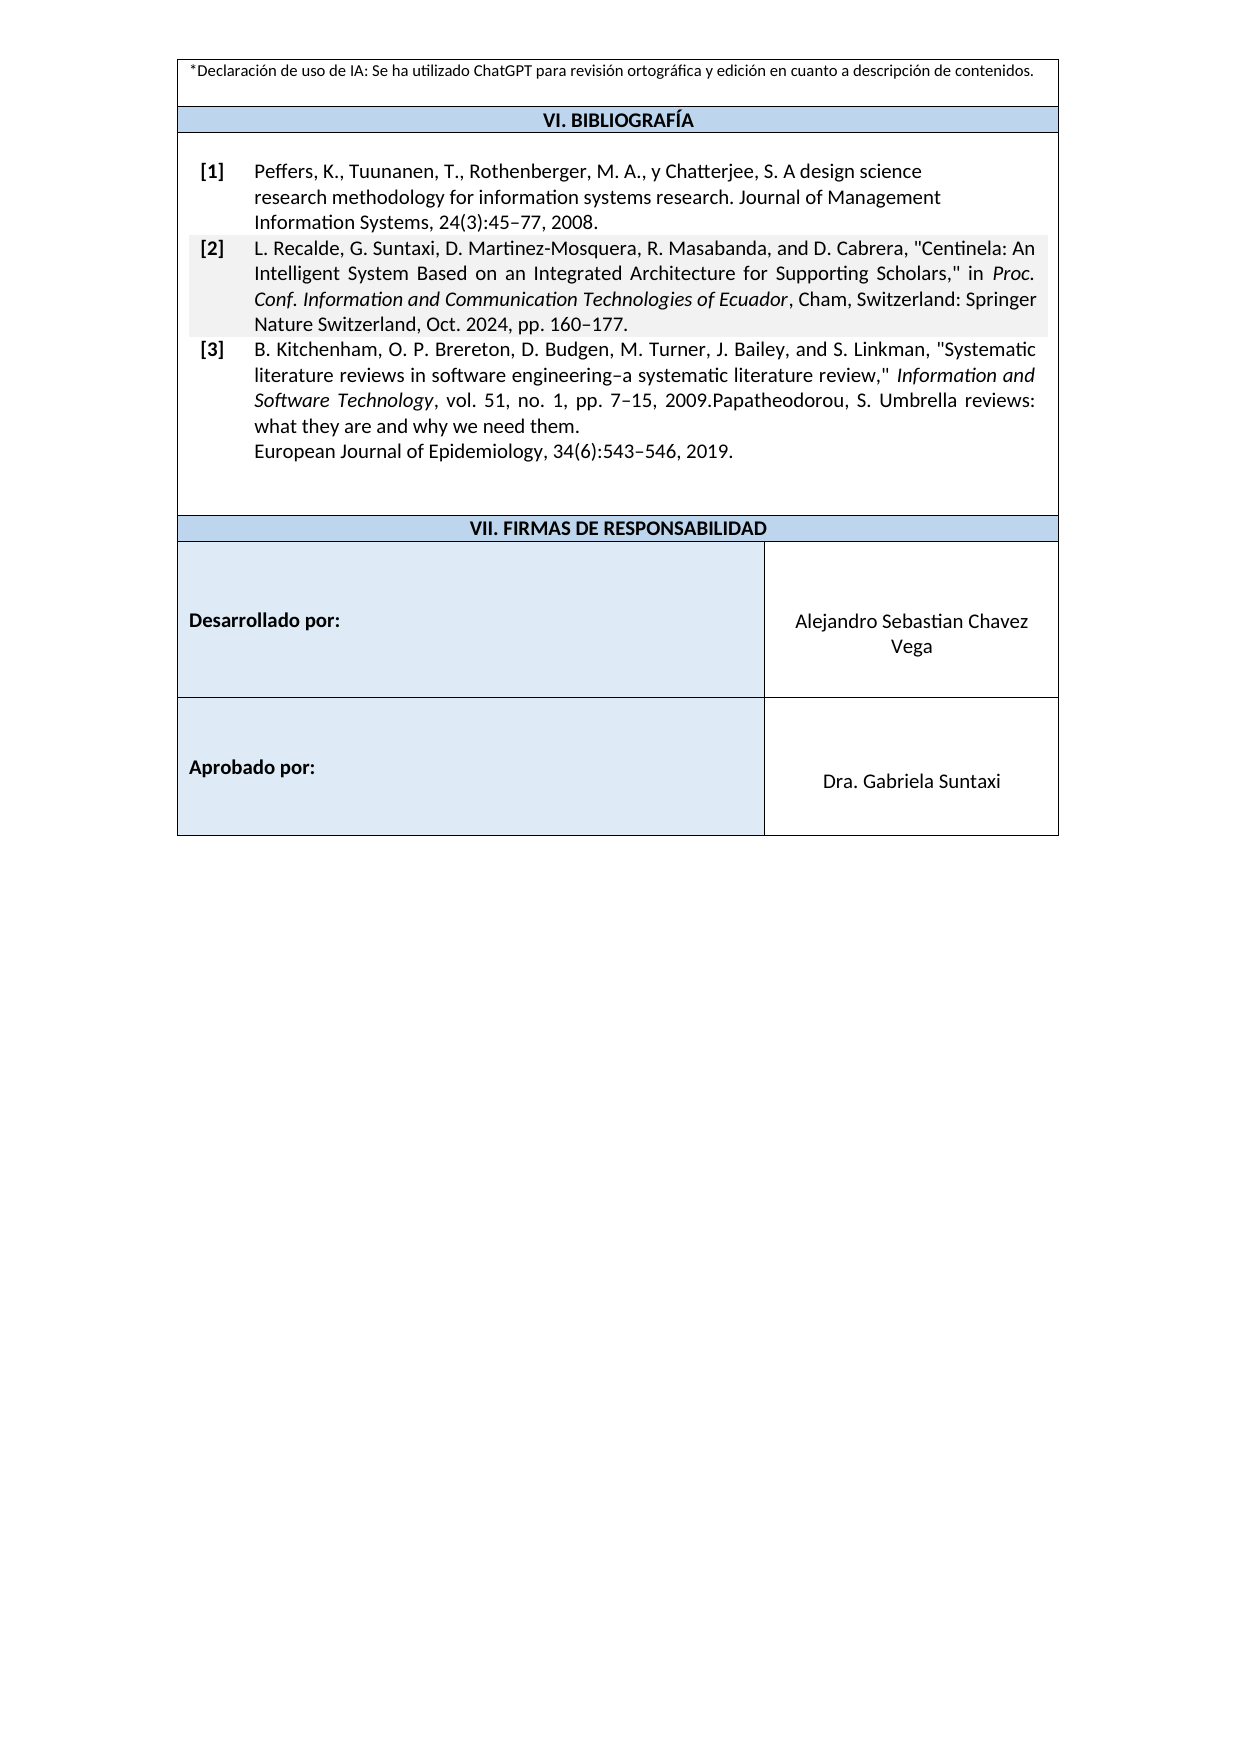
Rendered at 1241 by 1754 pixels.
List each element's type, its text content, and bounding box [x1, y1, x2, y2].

table_cell [3] [189, 337, 243, 464]
table_cell VII. FIRMAS DE RESPONSABILIDAD [178, 516, 1058, 541]
table_cell [2] [189, 235, 243, 337]
table_cell *Declaración de uso de IA: Se ha utilizado ChatGPT para revisión ortográfica y edición en cuanto a descripción de contenidos. [178, 60, 1058, 106]
table_header [1] [189, 159, 243, 235]
table_cell Aprobado por: [178, 698, 764, 835]
table_header Peffers, K., Tuunanen, T., Rothenberger, M. A., y Chatterjee, S. A design science research methodology for information systems research. Journal of Management Information Systems, 24(3):45–77, 2008. [243, 159, 1048, 235]
table_cell VI. BIBLIOGRAFÍA [178, 107, 1058, 132]
table_cell [178, 133, 1058, 514]
table_cell Desarrollado por: [178, 542, 764, 697]
table_cell Dra. Gabriela Suntaxi [765, 698, 1058, 835]
table_cell Alejandro Sebastian Chavez Vega [765, 542, 1058, 697]
table_cell L. Recalde, G. Suntaxi, D. Martinez-Mosquera, R. Masabanda, and D. Cabrera, "Centinela: An Intelligent System Based on an Integrated Architecture for Supporting Scholars," in Proc. Conf. Information and Communication Technologies of Ecuador, Cham, Switzerland: Springer Nature Switzerland, Oct. 2024, pp. 160–177. [243, 235, 1048, 337]
table_cell B. Kitchenham, O. P. Brereton, D. Budgen, M. Turner, J. Bailey, and S. Linkman, "Systematic literature reviews in software engineering–a systematic literature review," Information and Software Technology, vol. 51, no. 1, pp. 7–15, 2009.Papatheodorou, S. Umbrella reviews: what they are and why we need them. European Journal of Epidemiology, 34(6):543–546, 2019. [243, 337, 1048, 464]
